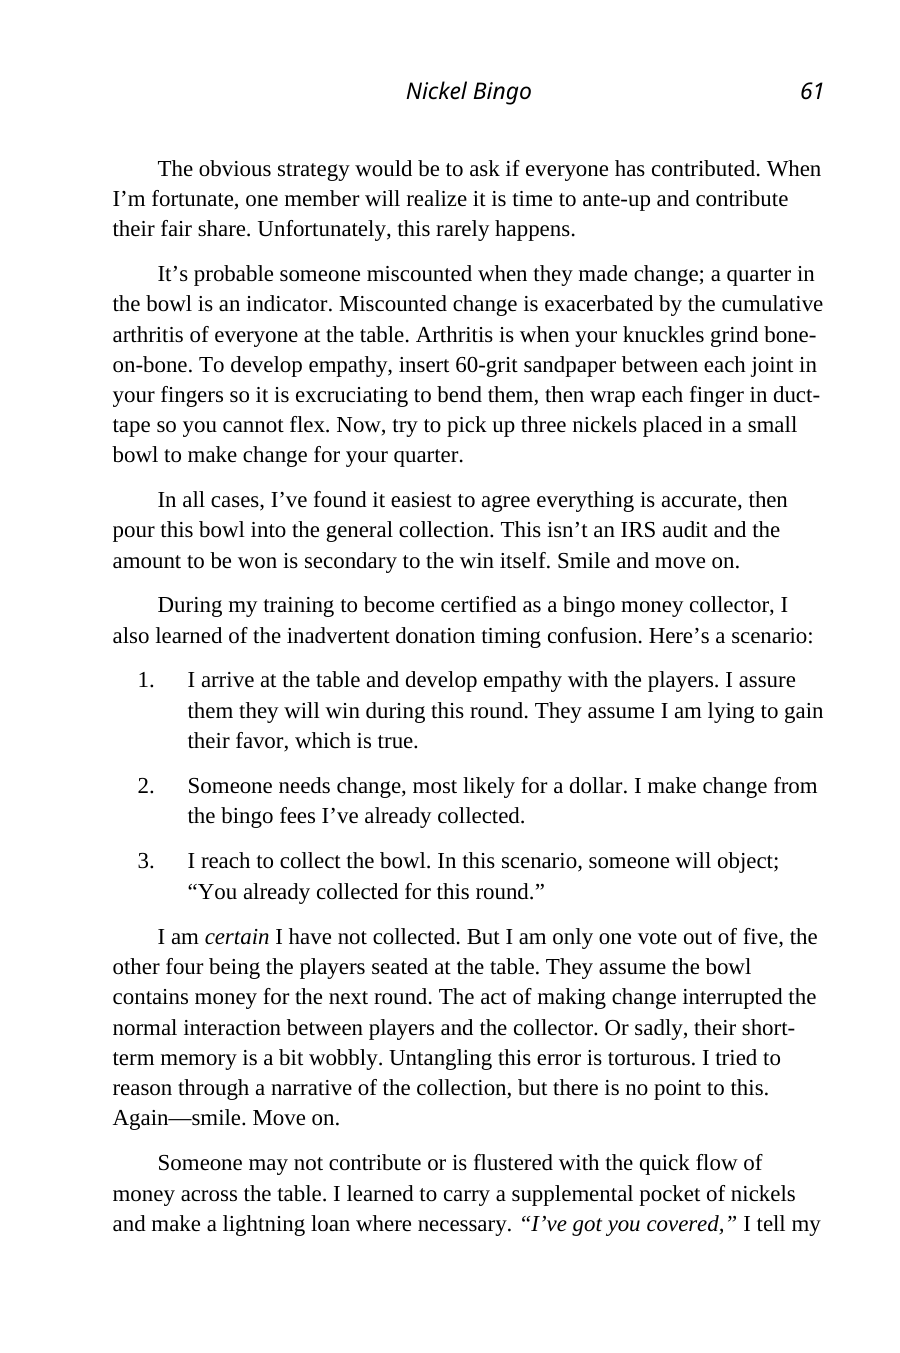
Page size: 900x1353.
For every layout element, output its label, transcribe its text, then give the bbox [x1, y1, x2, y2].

text It’s probable someone miscounted when they made change; a quarter in the bowl is an indicator. Miscounted change is exacerbated by the cumulative arthritis of everyone at the table. Arthritis is when your knuckles grind bone-on-bone. To develop empathy, insert 60-grit sandpaper between each joint in your fingers so it is excruciating to bend them, then wrap each finger in duct-tape so you cannot flex. Now, try to pick up three nickels placed in a small bowl to make change for your quarter. [112, 260, 825, 468]
text In all cases, I’ve found it easiest to agree everything is accurate, then pour this bowl into the general collection. This isn’t an IRS audit and the amount to be won is secondary to the win itself. Smile and move on. [112, 486, 825, 573]
list I arrive at the table and develop empathy with the players. I assure them they will win during this round. They assume I am lying to gain their favor, which is true. [137, 667, 825, 753]
list I reach to collect the bowl. In this scenario, someone will object; “You already collected for this round.” [137, 848, 825, 904]
text Someone may not contribute or is flustered with the quick flow of money across the table. I learned to carry a supplemental pocket of nickels and make a lightning loan where necessary. “I’ve got you covered,” I tell my [112, 1149, 825, 1236]
text The obvious strategy would be to ask if everyone has contributed. When I’m fortunate, one member will realize it is time to ante-up and contribute their fair share. Unfortunately, this rarely happens. [112, 155, 825, 242]
text I am certain I have not collected. But I am only one vote out of five, the other four being the players seated at the table. They assume the bowl contains money for the next round. The act of making change interrupted the normal interaction between players and the collector. Or sadly, their short-term memory is a bit wobbly. Untangling this error is torturous. I tried to reason through a narrative of the collection, but there is no point to this. Again—smile. Move on. [112, 923, 825, 1131]
list Someone needs change, most likely for a dollar. I make change from the bingo fees I’ve already collected. [137, 772, 825, 829]
text During my training to become certified as a bingo money collector, I also learned of the inadvertent donation timing confusion. Here’s a scenario: [112, 592, 825, 648]
